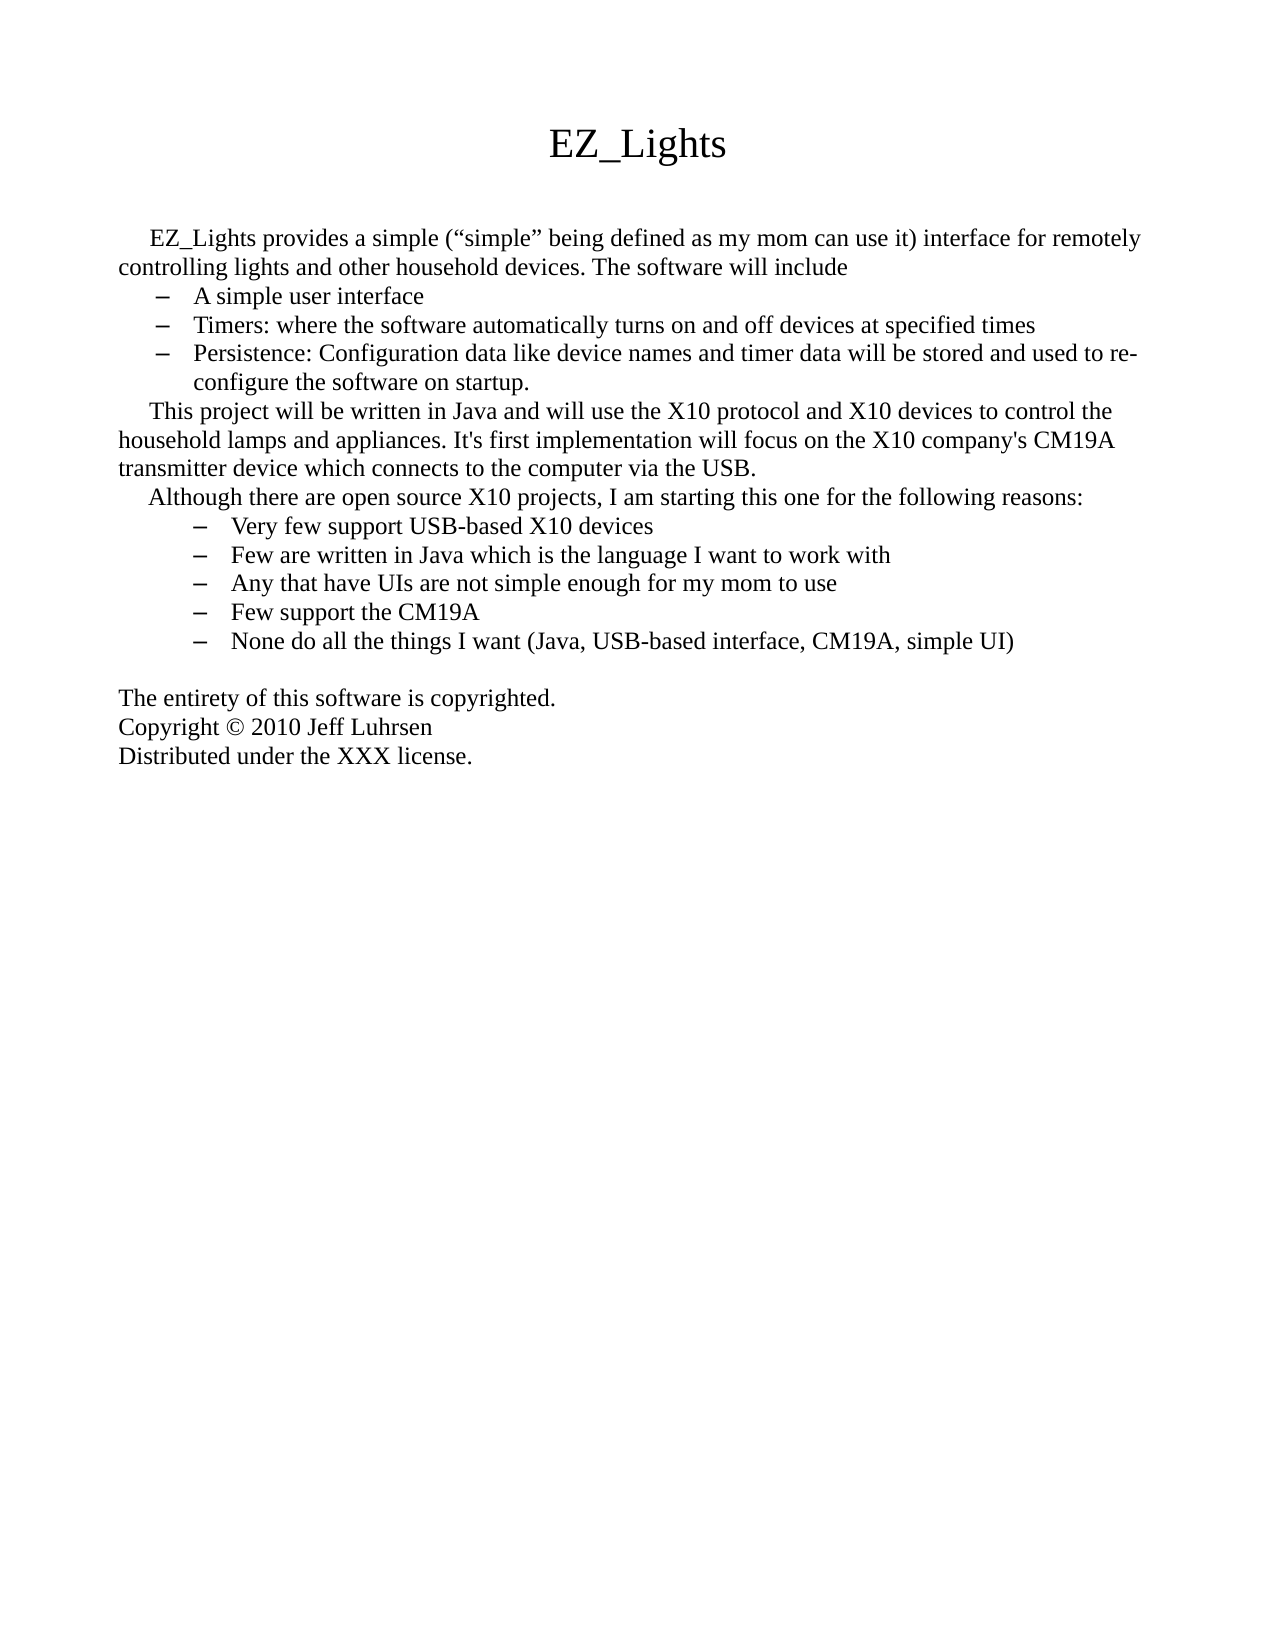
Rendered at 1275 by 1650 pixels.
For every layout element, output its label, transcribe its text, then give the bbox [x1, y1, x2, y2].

text Distributed under the XXX license. [118, 741, 1157, 770]
text EZ_Lights provides a simple (“simple” being defined as my mom can use it) interface for remotely controlling lights and other household devices. The software will include [118, 223, 1157, 281]
list Few are written in Java which is the language I want to work with [193, 540, 1157, 568]
list A simple user interface [156, 281, 1157, 310]
list Any that have UIs are not simple enough for my mom to use [193, 568, 1157, 597]
list Timers: where the software automatically turns on and off devices at specified times [156, 310, 1157, 338]
text This project will be written in Java and will use the X10 protocol and X10 devices to control the household lamps and appliances. It's first implementation will focus on the X10 company's CM19A transmitter device which connects to the computer via the USB. [118, 396, 1157, 482]
text The entirety of this software is copyrighted. [118, 683, 1157, 712]
text Copyright © 2010 Jeff Luhrsen [118, 712, 1157, 741]
list None do all the things I want (Java, USB-based interface, CM19A, simple UI) [193, 626, 1157, 655]
text Although there are open source X10 projects, I am starting this one for the following reasons: [118, 482, 1157, 511]
list Persistence: Configuration data like device names and timer data will be stored and used to re-configure the software on startup. [156, 338, 1157, 396]
text EZ_Lights [118, 118, 1157, 166]
list Few support the CM19A [193, 597, 1157, 626]
list Very few support USB-based X10 devices [193, 511, 1157, 540]
